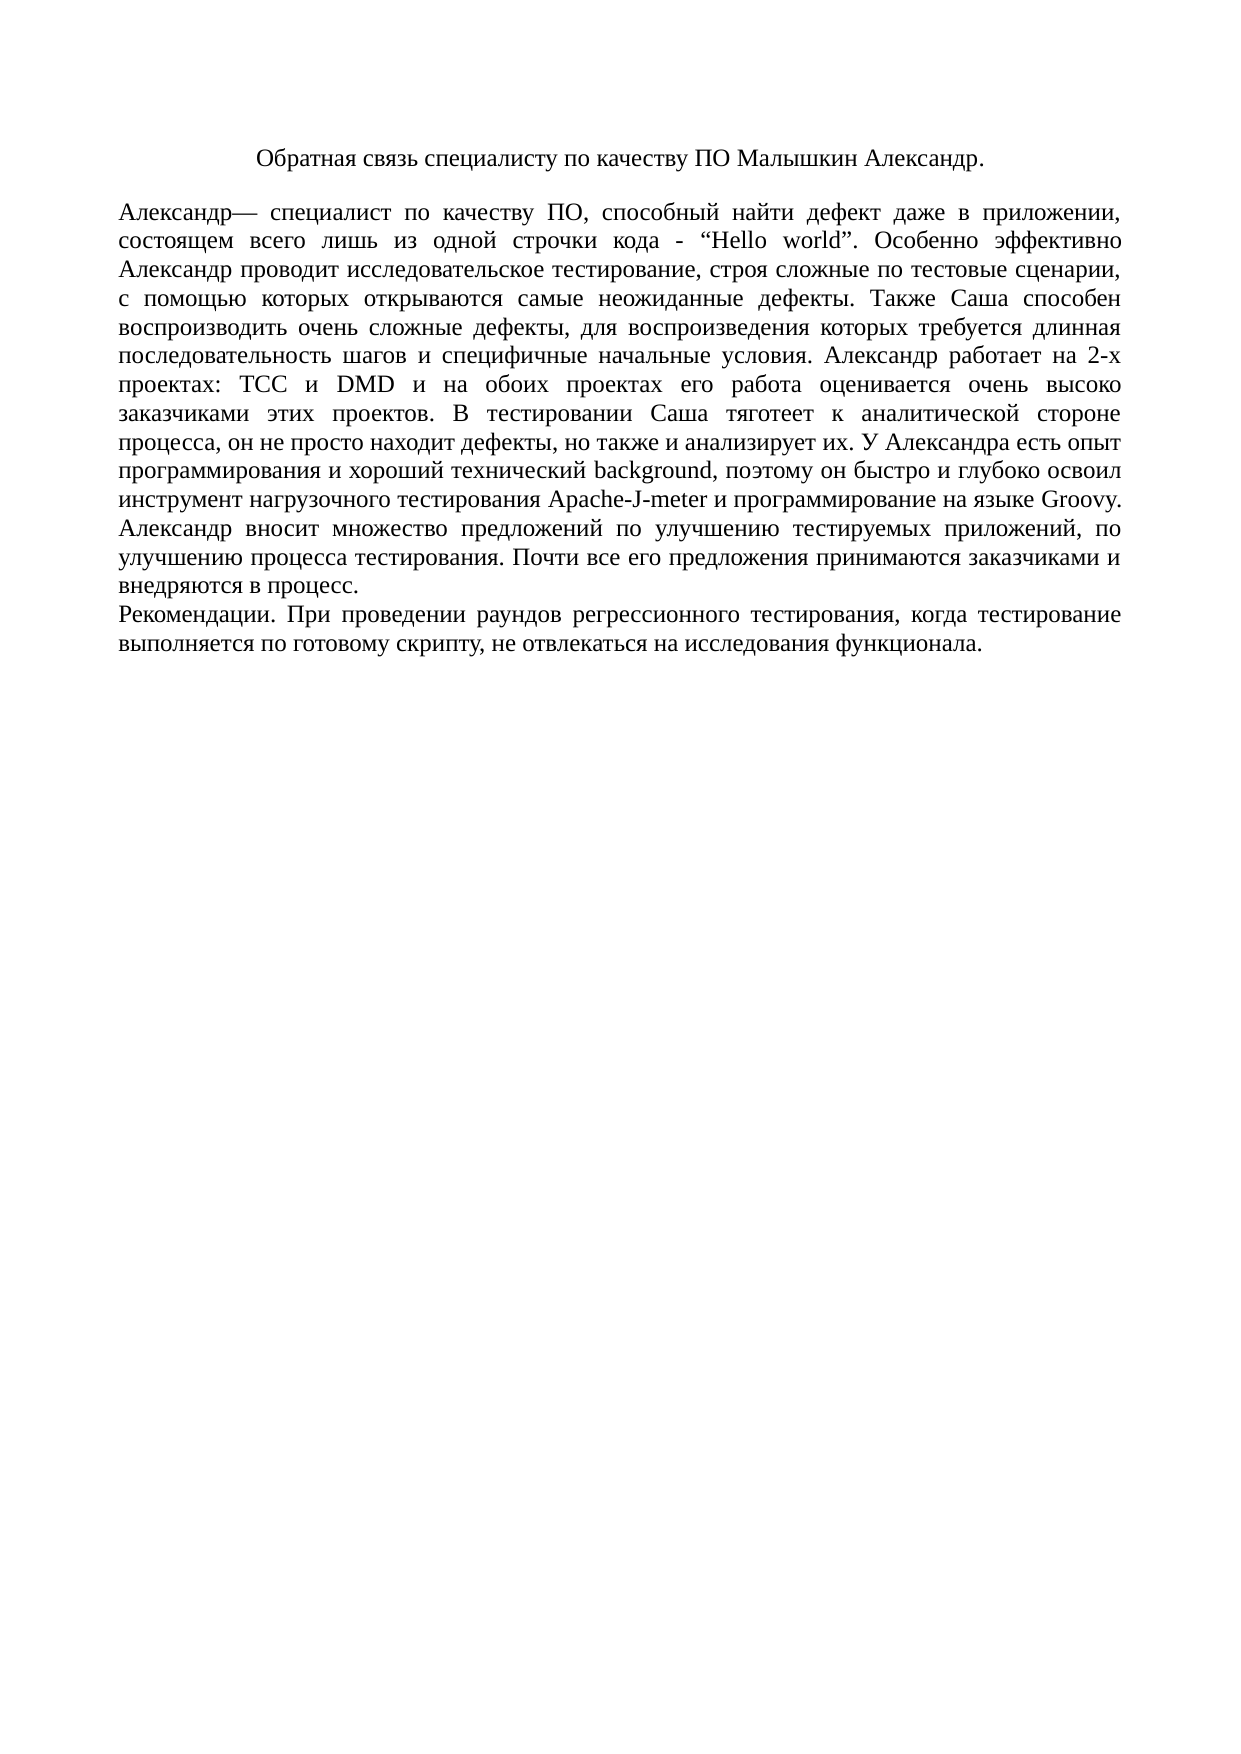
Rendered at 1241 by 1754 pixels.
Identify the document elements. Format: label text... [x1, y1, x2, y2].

text Обратная связь специалисту по качеству ПО Малышкин Александр. [118, 143, 1122, 172]
text Рекомендации. При проведении раундов регрессионного тестирования, когда тестирование выполняется по готовому скрипту, не отвлекаться на исследования функционала. [118, 599, 1122, 657]
text Александр— специалист по качеству ПО, способный найти дефект даже в приложении, состоящем всего лишь из одной строчки кода - “Hello world”. Особенно эффективно Александр проводит исследовательское тестирование, строя сложные по тестовые сценарии, с помощью которых открываются самые неожиданные дефекты. Также Саша способен воспроизводить очень сложные дефекты, для воспроизведения которых требуется длинная последовательность шагов и специфичные начальные условия. Александр работает на 2-х проектах: ТСС и DMD и на обоих проектах его работа оценивается очень высоко заказчиками этих проектов. В тестировании Саша тяготеет к аналитической стороне процесса, он не просто находит дефекты, но также и анализирует их. У Александра есть опыт программирования и хороший технический background, поэтому он быстро и глубоко освоил инструмент нагрузочного тестирования Apache-J-meter и программирование на языке Groovy. Александр вносит множество предложений по улучшению тестируемых приложений, по улучшению процесса тестирования. Почти все его предложения принимаются заказчиками и внедряются в процесс. [118, 197, 1122, 599]
